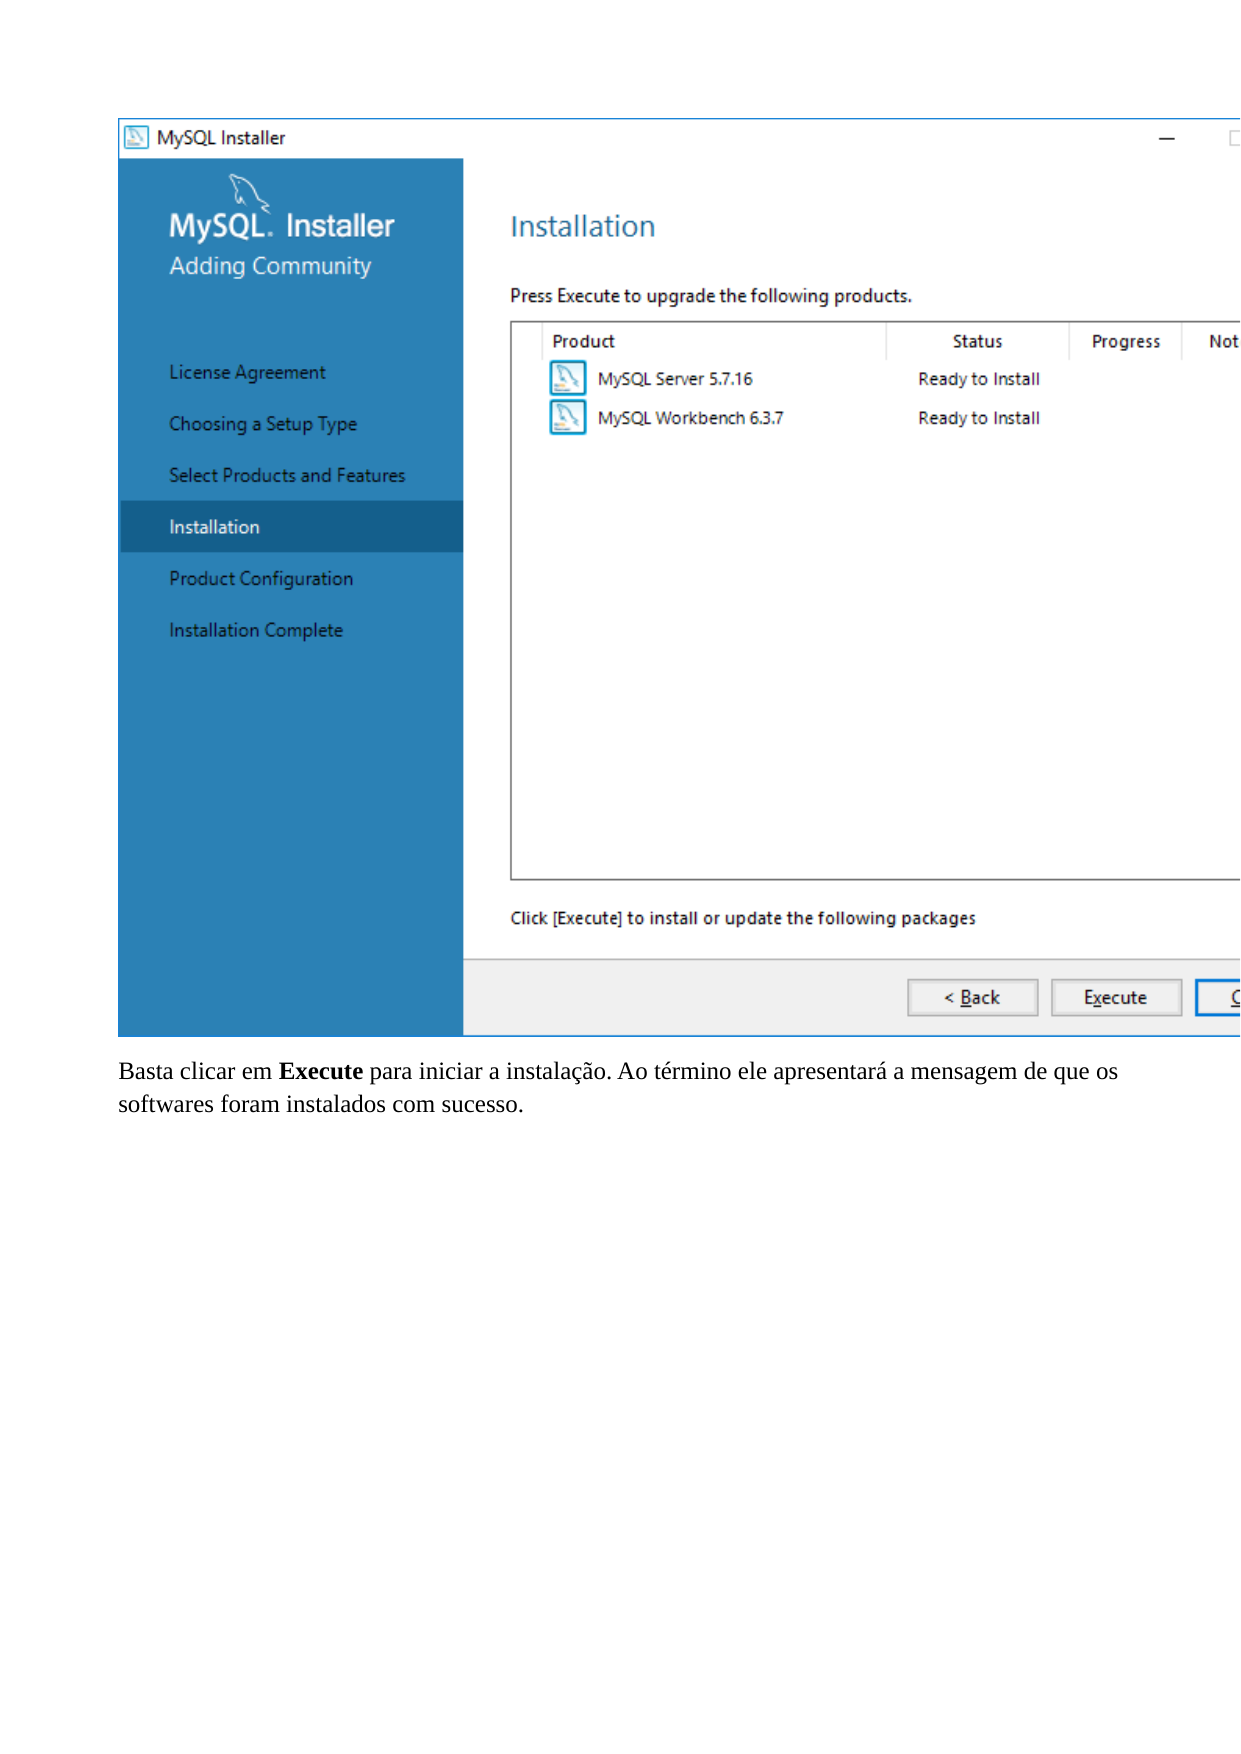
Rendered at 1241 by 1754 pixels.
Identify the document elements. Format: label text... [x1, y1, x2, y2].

picture [118, 118, 1241, 1037]
text Basta clicar em Execute para iniciar a instalação. Ao término ele apresentará a mensagem de que os softwares foram instalados com sucesso. [118, 1056, 1122, 1117]
